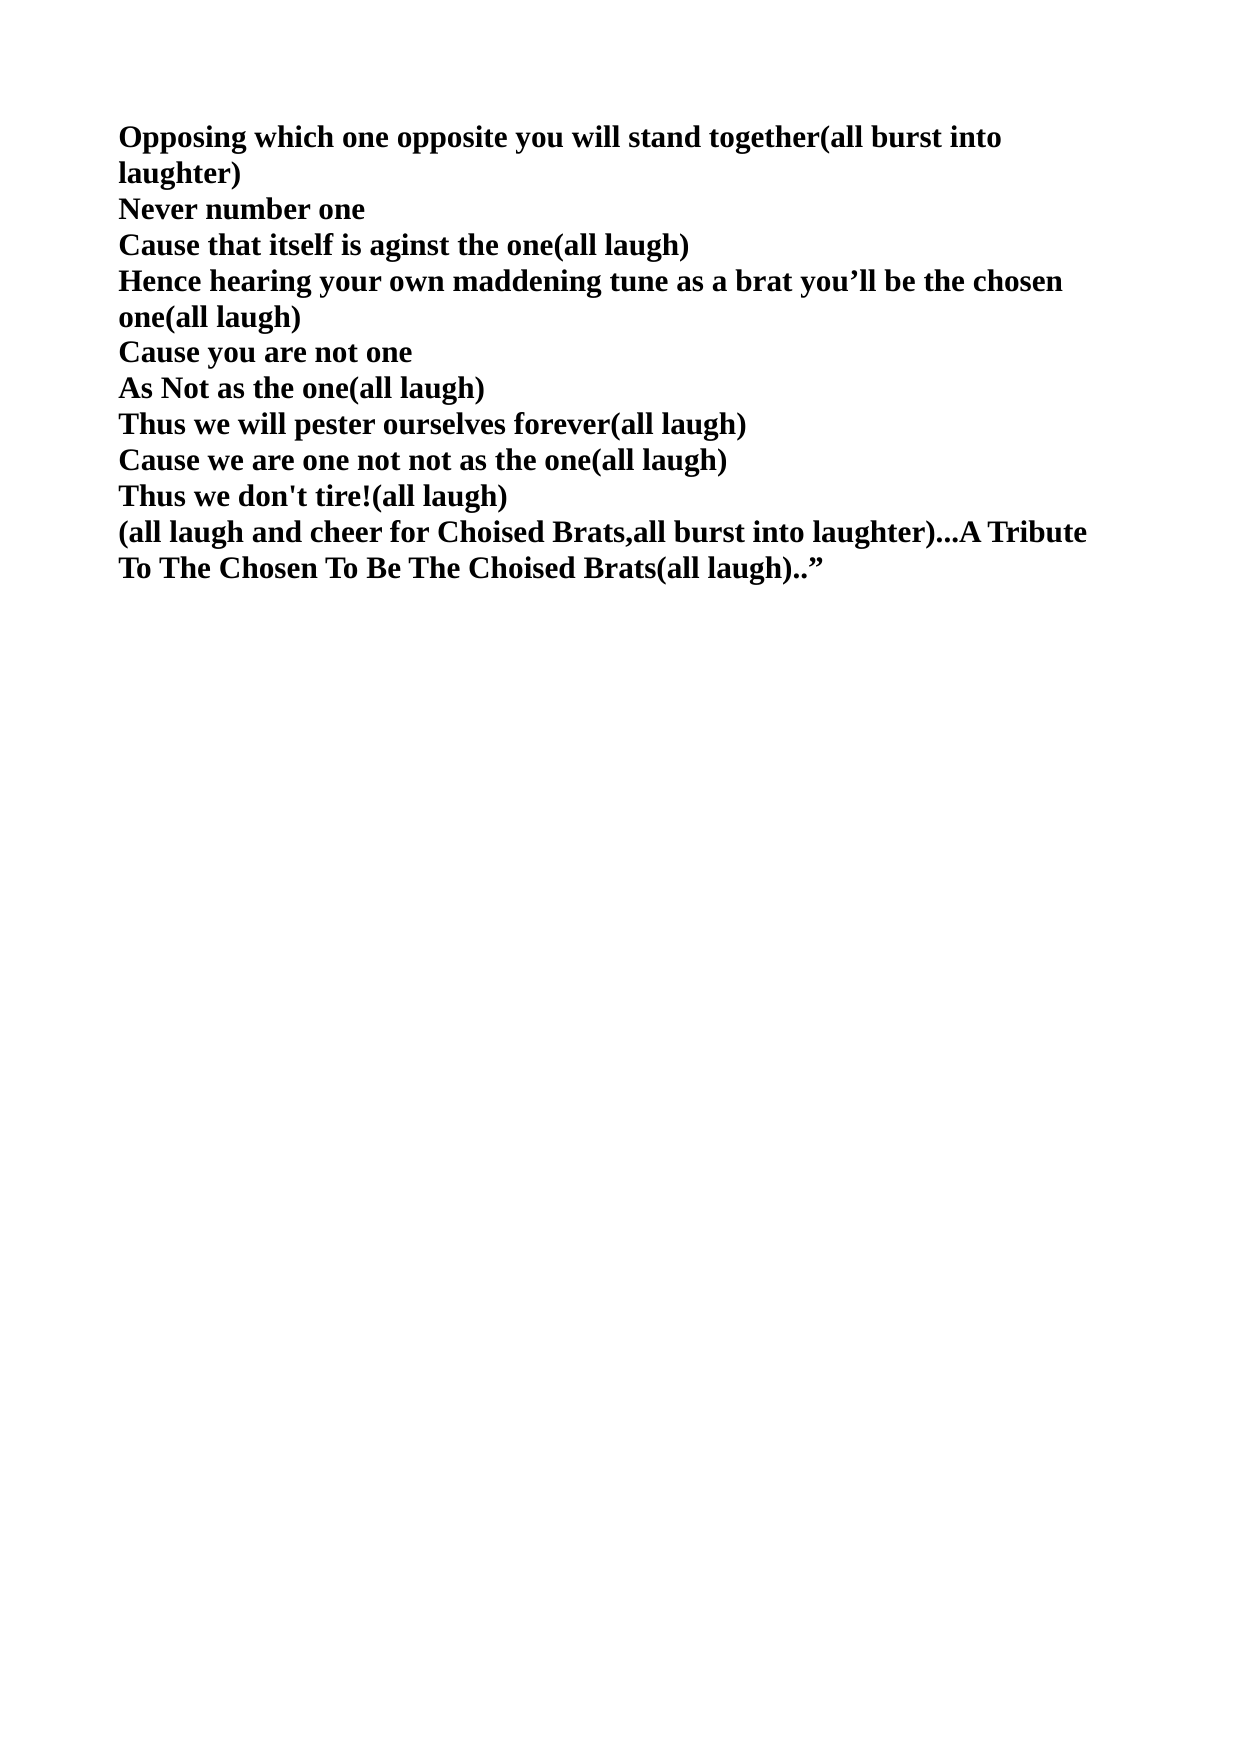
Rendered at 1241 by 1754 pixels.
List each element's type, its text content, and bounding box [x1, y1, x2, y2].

text (all laugh and cheer for Choised Brats,all burst into laughter)...A Tribute To The Chosen To Be The Choised Brats(all laugh)..” [118, 513, 1122, 585]
text Cause we are one not not as the one(all laugh) Thus we don't tire!(all laugh) [118, 442, 1122, 513]
text Opposing which one opposite you will stand together(all burst into laughter) Never number one Cause that itself is aginst the one(all laugh) Hence hearing your own maddening tune as a brat you’ll be the chosen one(all laugh) Cause you are not one As Not as the one(all laugh) Thus we will pester ourselves forever(all laugh) [118, 118, 1122, 442]
